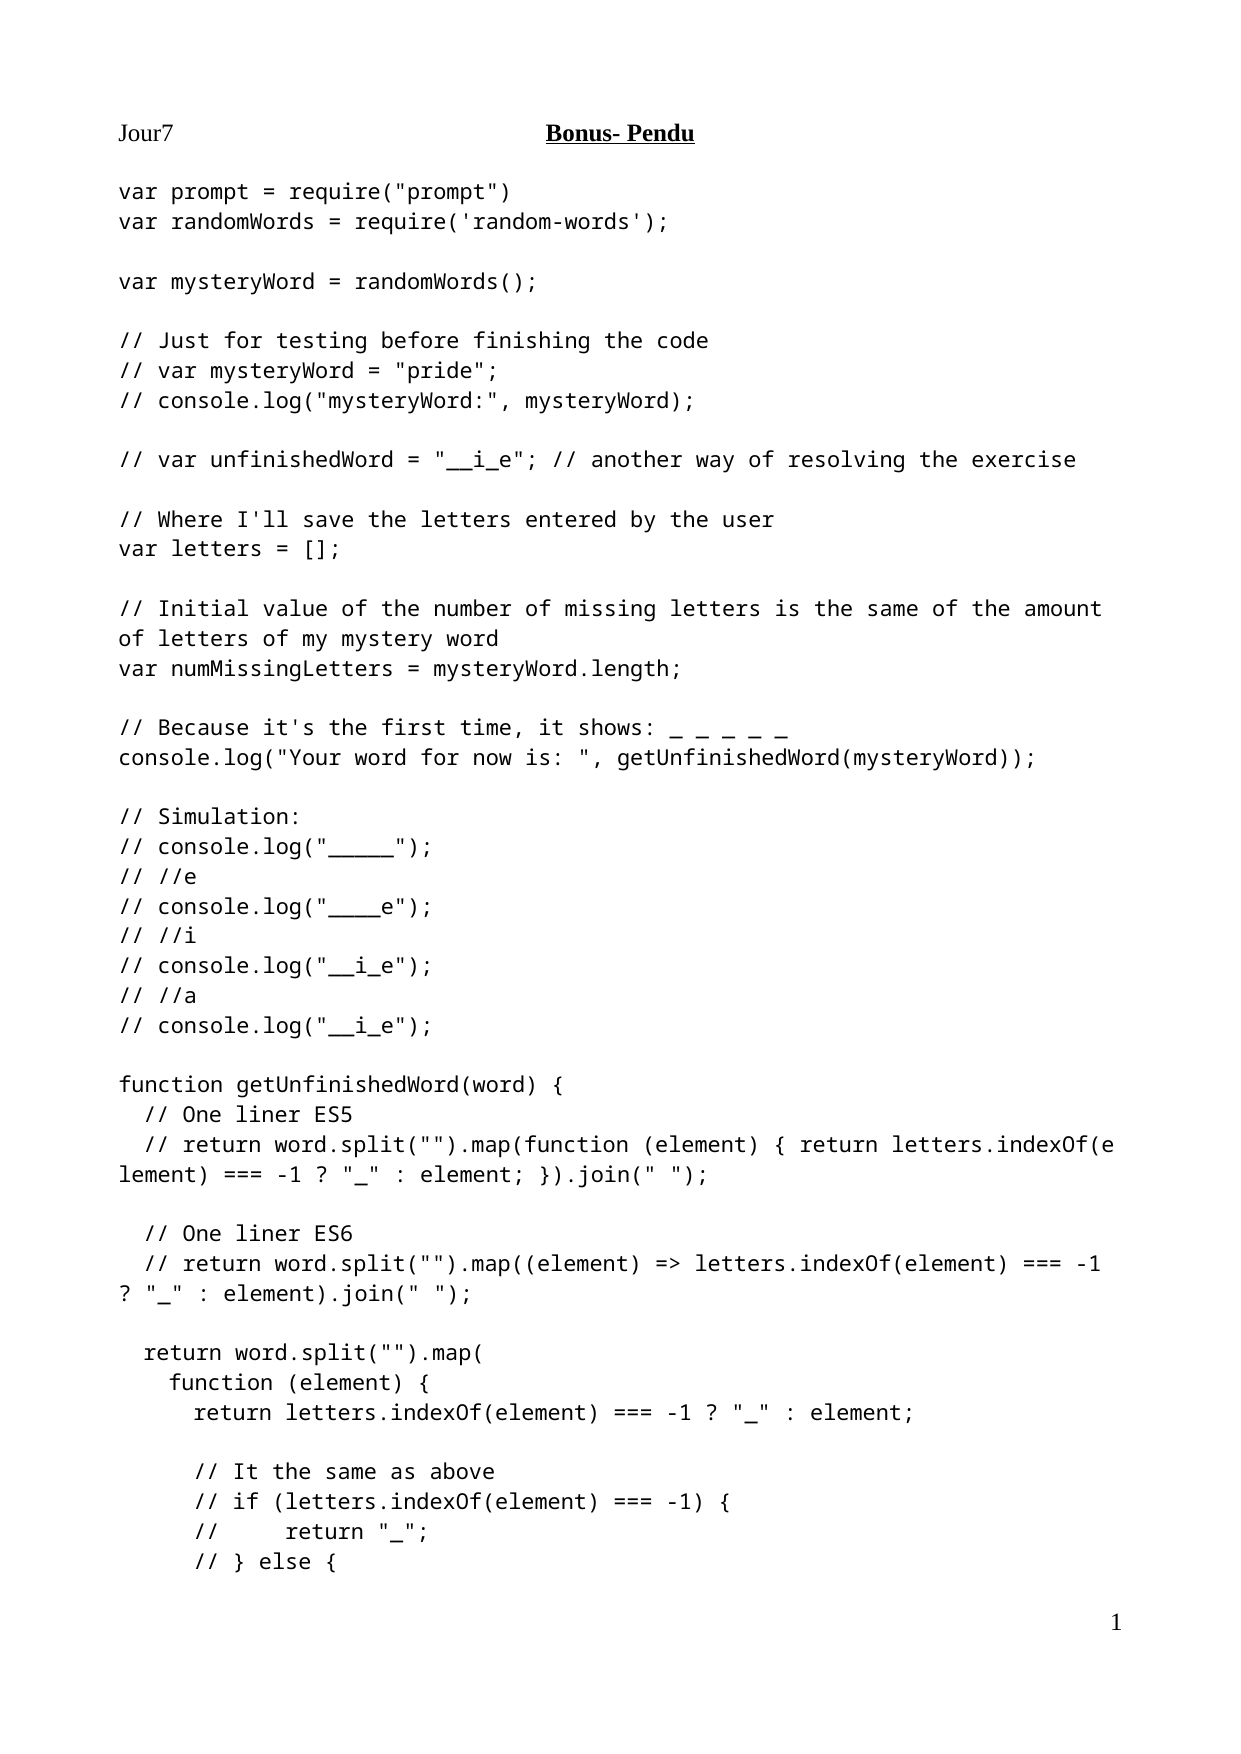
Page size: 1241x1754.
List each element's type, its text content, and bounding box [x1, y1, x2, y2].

text // Simulation: [118, 801, 1122, 831]
text function getUnfinishedWord(word) { [118, 1069, 1122, 1099]
text // It the same as above [118, 1456, 1122, 1486]
text // Initial value of the number of missing letters is the same of the amount of letters of my mystery word [118, 593, 1122, 652]
text // //i [118, 920, 1122, 950]
text // //a [118, 980, 1122, 1010]
text var randomWords = require('random-words'); [118, 206, 1122, 236]
text // if (letters.indexOf(element) === -1) { [118, 1486, 1122, 1516]
text // console.log("__i_e"); [118, 1010, 1122, 1039]
text // console.log("__i_e"); [118, 950, 1122, 980]
text console.log("Your word for now is: ", getUnfinishedWord(mysteryWord)); [118, 742, 1122, 772]
text function (element) { [118, 1367, 1122, 1397]
text // return "_"; [118, 1516, 1122, 1546]
text return letters.indexOf(element) === -1 ? "_" : element; [118, 1397, 1122, 1427]
text // One liner ES6 [118, 1218, 1122, 1248]
text // var mysteryWord = "pride"; [118, 355, 1122, 385]
text var letters = []; [118, 533, 1122, 563]
text // return word.split("").map((element) => letters.indexOf(element) === -1 ? "_" : element).join(" "); [118, 1248, 1122, 1307]
text // //e [118, 861, 1122, 891]
text // One liner ES5 [118, 1099, 1122, 1129]
text // return word.split("").map(function (element) { return letters.indexOf(element) === -1 ? "_" : element; }).join(" "); [118, 1129, 1122, 1188]
text return word.split("").map( [118, 1337, 1122, 1367]
text // console.log("mysteryWord:", mysteryWord); [118, 385, 1122, 414]
text var numMissingLetters = mysteryWord.length; [118, 652, 1122, 682]
text // Because it's the first time, it shows: _ _ _ _ _ [118, 712, 1122, 742]
text // Where I'll save the letters entered by the user [118, 504, 1122, 533]
text var prompt = require("prompt") [118, 176, 1122, 206]
text // console.log("_____"); [118, 831, 1122, 861]
text var mysteryWord = randomWords(); [118, 266, 1122, 295]
text // var unfinishedWord = "__i_e"; // another way of resolving the exercise [118, 444, 1122, 474]
text // } else { [118, 1546, 1122, 1575]
text // Just for testing before finishing the code [118, 325, 1122, 355]
text // console.log("____e"); [118, 891, 1122, 920]
